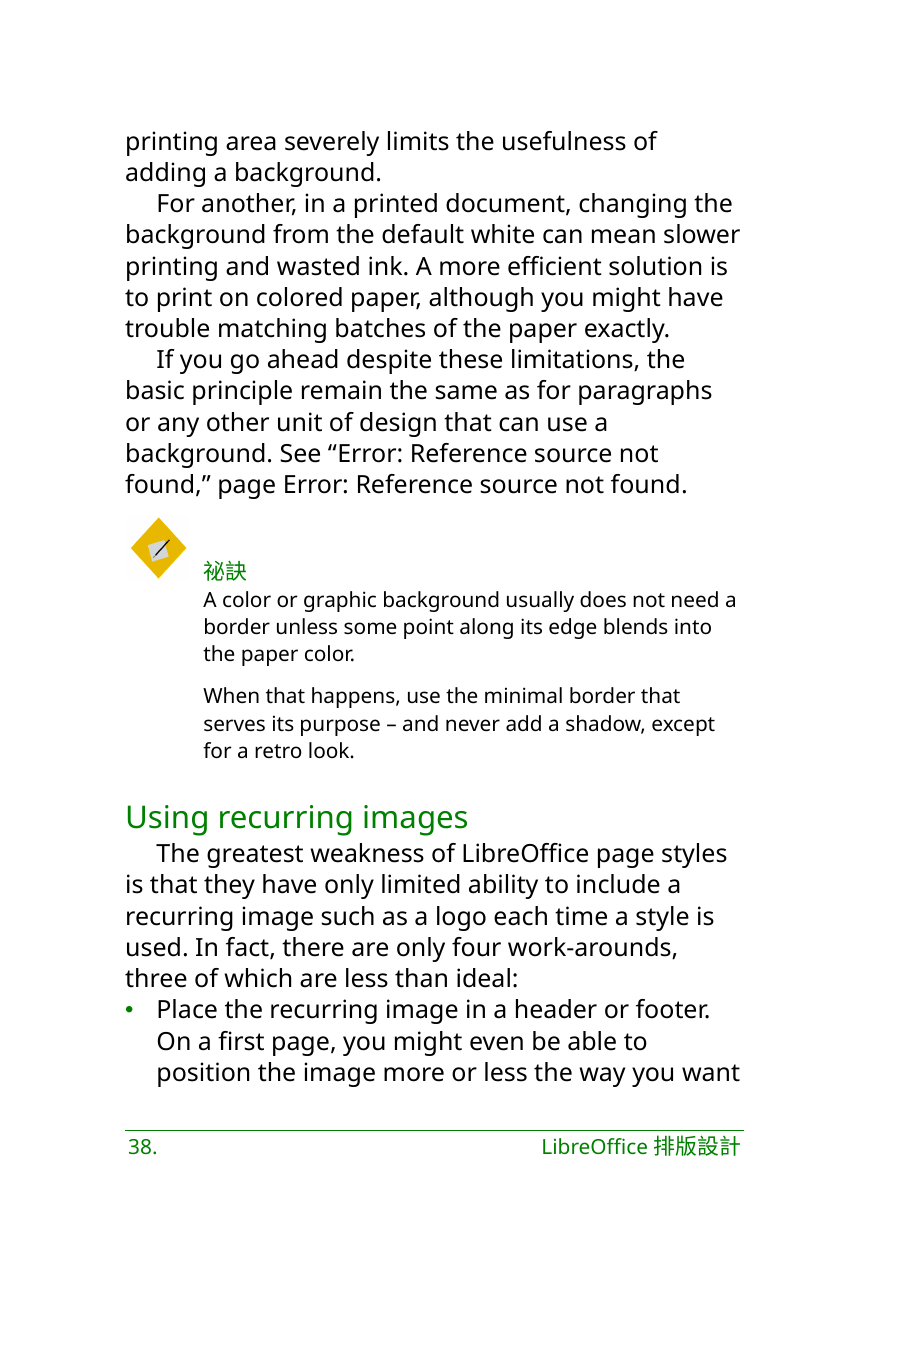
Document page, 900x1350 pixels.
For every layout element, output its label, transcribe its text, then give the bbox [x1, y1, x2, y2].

text A color or graphic background usually does not need a border unless some point along its edge blends into the paper color. [203, 585, 744, 667]
subtitle Using recurring images [125, 795, 744, 837]
text For another, in a printed document, changing the background from the default white can mean slower printing and wasted ink. A more efficient solution is to print on colored paper, although you might have trouble matching batches of the paper exactly. [125, 187, 744, 344]
text printing area severely limits the usefulness of adding a background. [125, 125, 744, 187]
text If you go ahead despite these limitations, the basic principle remain the same as for paragraphs or any other unit of design that can use a background. See “Error: Reference source not found,” page Error: Reference source not found. [125, 344, 744, 500]
text When that happens, use the minimal border that serves its purpose – and never add a shadow, except for a retro look. [203, 682, 744, 763]
text The greatest weakness of LibreOffice page styles is that they have only limited ability to include a recurring image such as a logo each time a style is used. In fact, there are only four work-arounds, three of which are less than ideal: [125, 837, 744, 994]
list 祕訣 [125, 516, 744, 585]
picture [126, 516, 189, 580]
list Place the recurring image in a header or footer. On a first page, you might even be able to position the image more or less the way you want [125, 994, 744, 1087]
